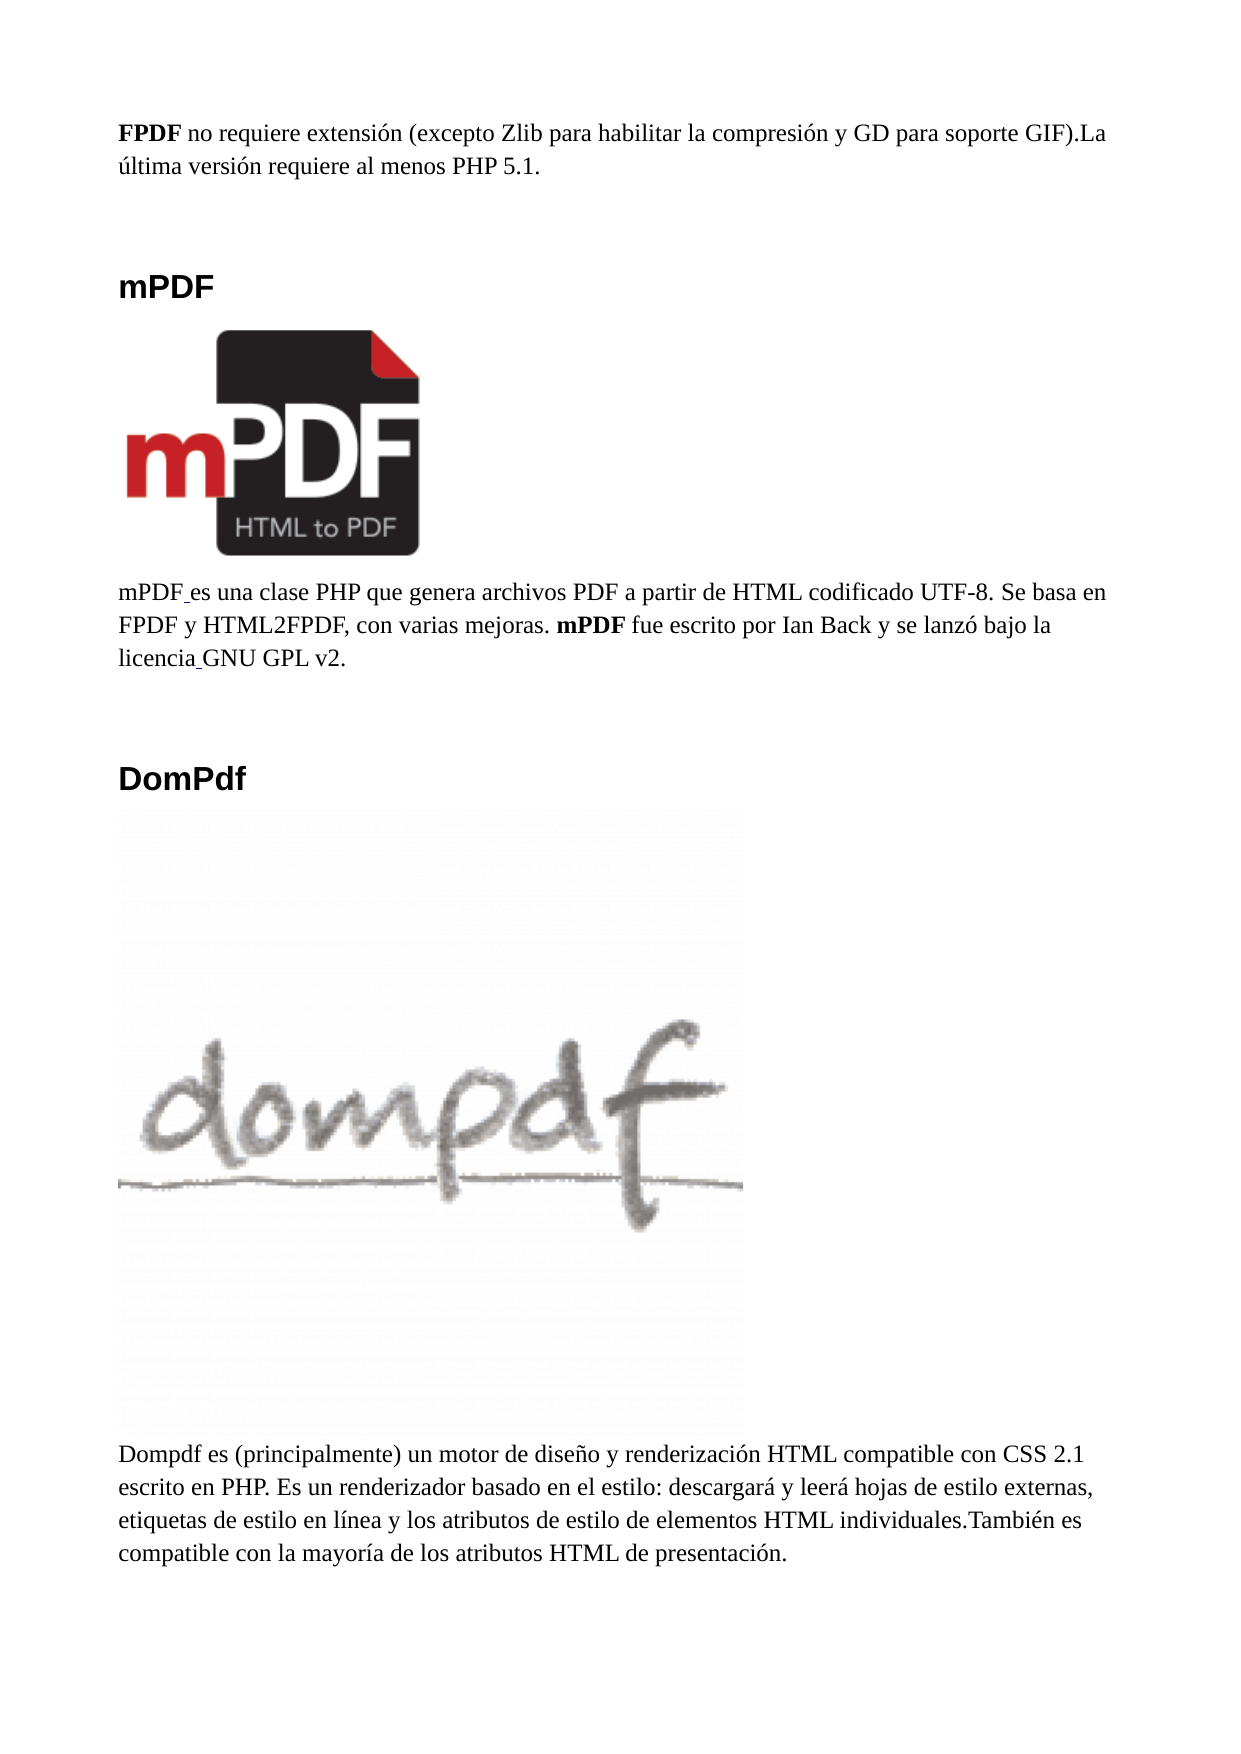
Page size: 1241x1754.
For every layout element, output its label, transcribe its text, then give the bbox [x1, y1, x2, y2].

text mPDF es una clase PHP que genera archivos PDF a partir de HTML codificado UTF-8. Se basa en FPDF y HTML2FPDF, con varias mejoras. mPDF fue escrito por Ian Back y se lanzó bajo la licencia GNU GPL v2. [118, 577, 1122, 672]
subtitle mPDF [118, 267, 1122, 306]
text FPDF no requiere extensión (excepto Zlib para habilitar la compresión y GD para soporte GIF).La última versión requiere al menos PHP 5.1. [118, 118, 1122, 180]
picture [118, 318, 431, 573]
subtitle DomPdf [118, 759, 1122, 798]
picture [118, 810, 744, 1436]
text Dompdf es (principalmente) un motor de diseño y renderización HTML compatible con CSS 2.1 escrito en PHP. Es un renderizador basado en el estilo: descargará y leerá hojas de estilo externas, etiquetas de estilo en línea y los atributos de estilo de elementos HTML individuales.También es compatible con la mayoría de los atributos HTML de presentación. [118, 1439, 1122, 1567]
